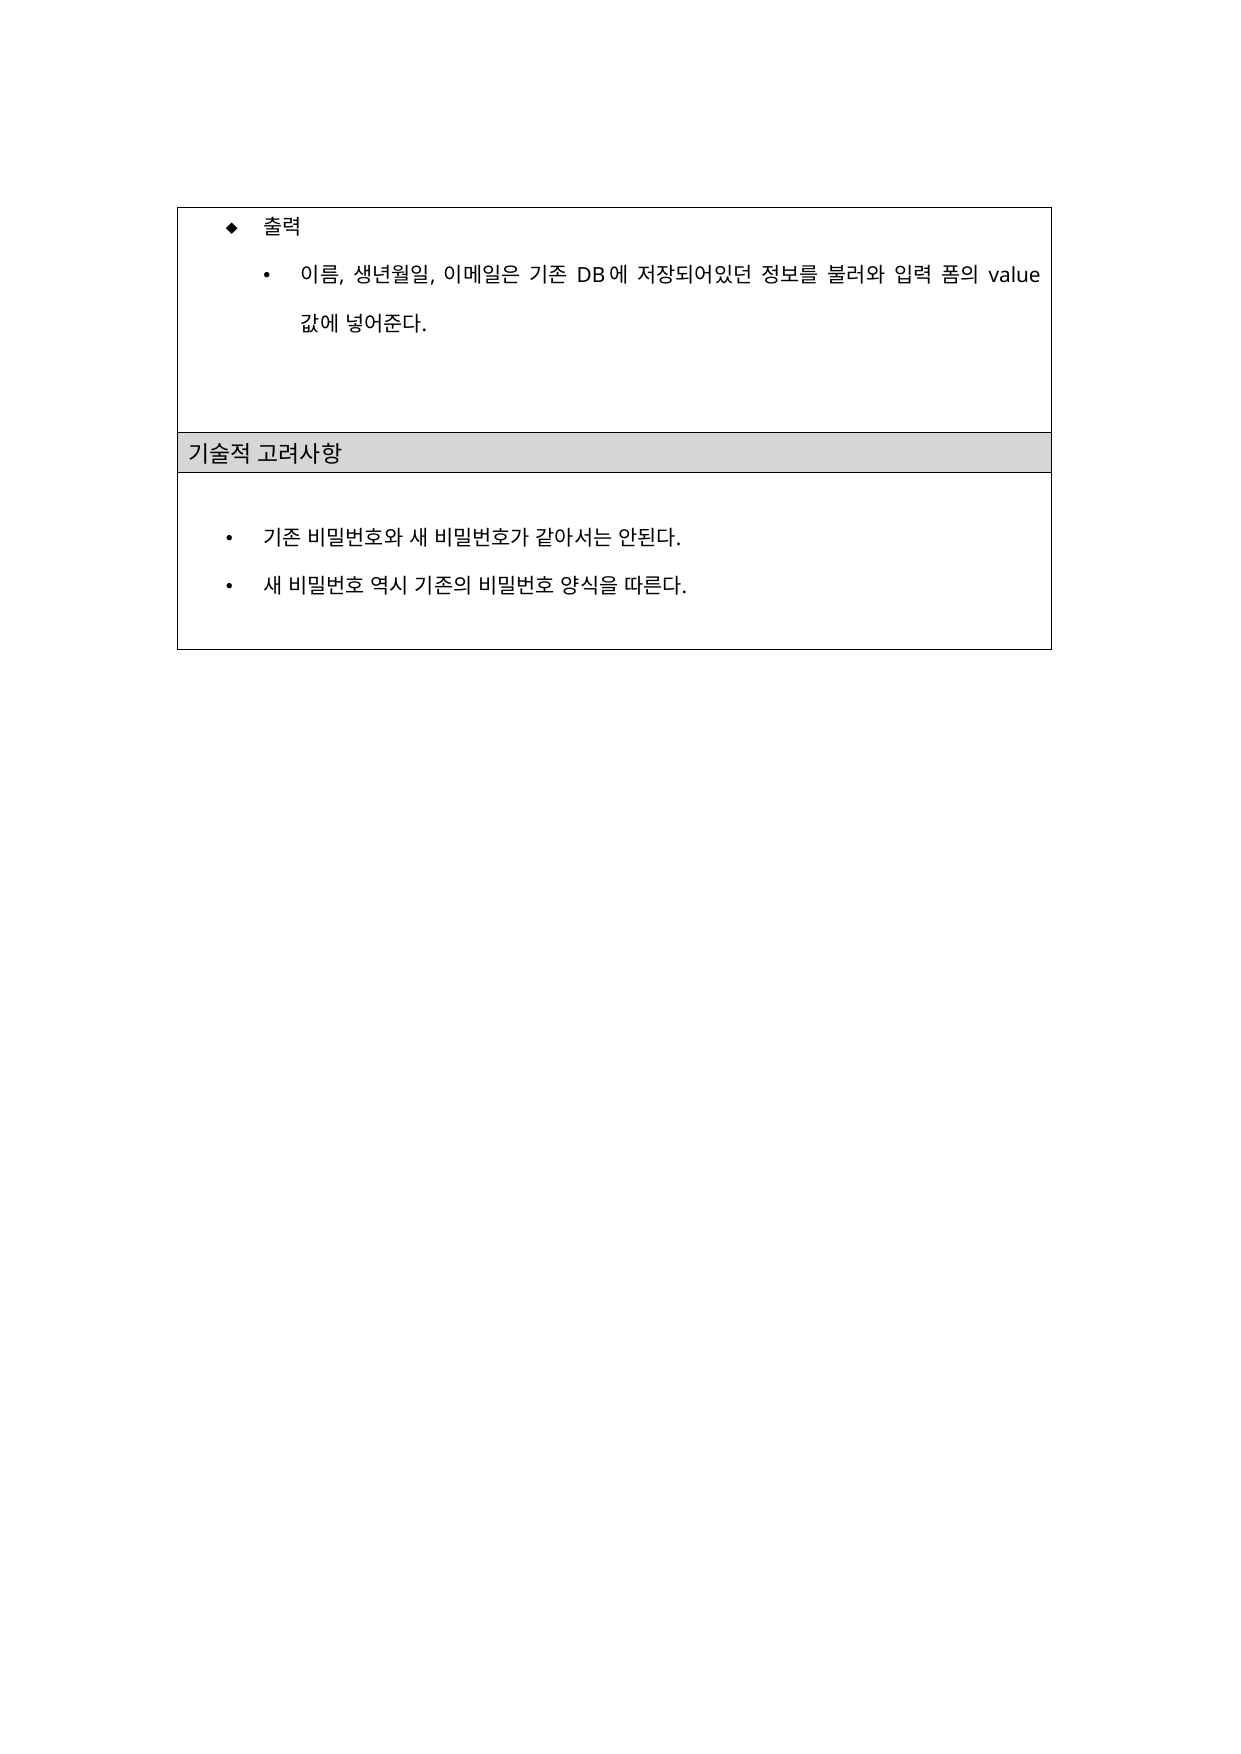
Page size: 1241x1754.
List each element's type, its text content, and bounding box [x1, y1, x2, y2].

table_cell 기존 비밀번호와 새 비밀번호가 같아서는 안된다. 새 비밀번호 역시 기존의 비밀번호 양식을 따른다. [178, 473, 1051, 649]
table_cell 입력 수정할 내용을 각 입력 폼에 맞게 입력하고 완료 버튼을 누른다. 출력 이름, 생년월일, 이메일은 기존 DB에 저장되어있던 정보를 불러와 입력 폼의 value값에 넣어준다. [178, 208, 1051, 432]
table_cell 기술적 고려사항 [178, 433, 1051, 472]
